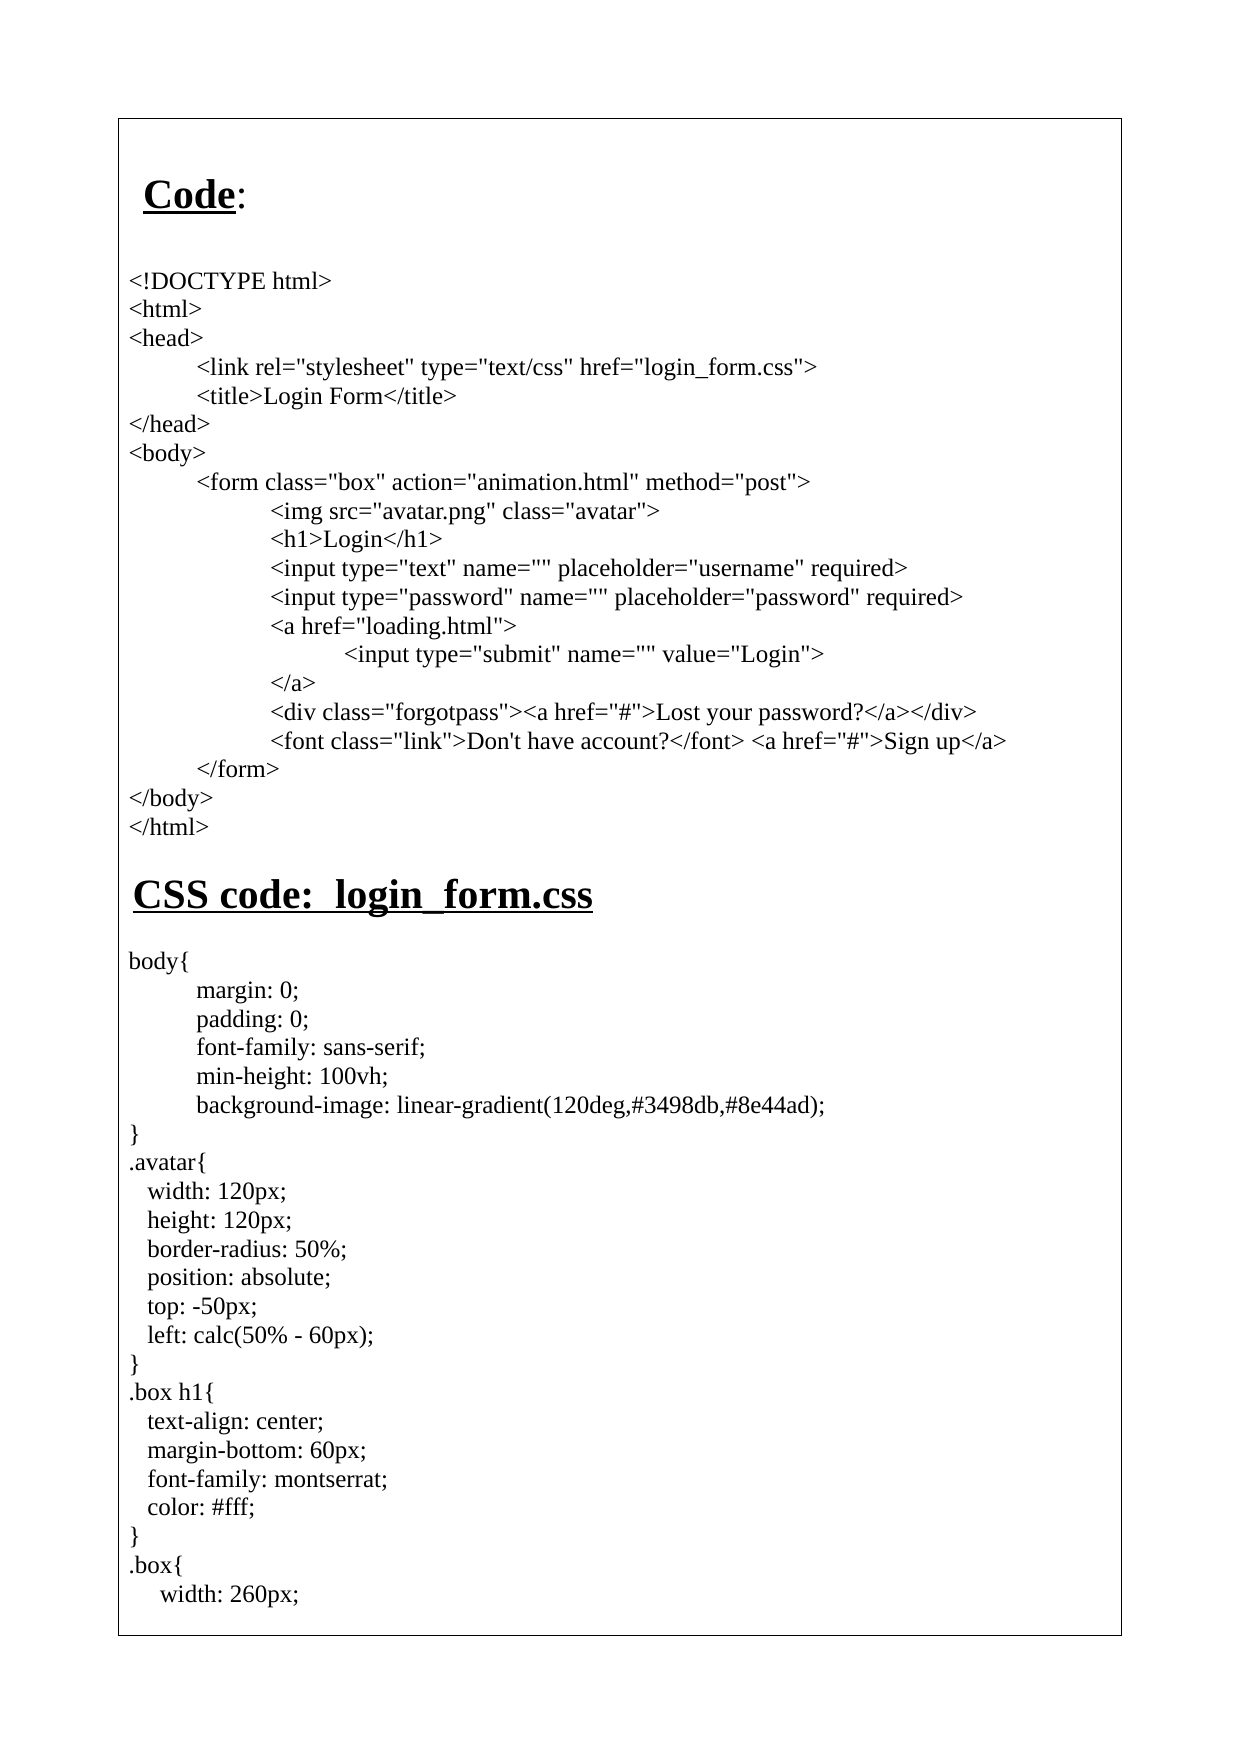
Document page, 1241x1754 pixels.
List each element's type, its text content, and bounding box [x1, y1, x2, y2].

text position: absolute; [122, 1262, 1118, 1291]
text </form> [122, 754, 1118, 783]
text margin: 0; [122, 975, 1118, 1004]
text <link rel="stylesheet" type="text/css" href="login_form.css"> [122, 352, 1118, 381]
text text-align: center; [122, 1406, 1118, 1435]
text width: 120px; [122, 1176, 1118, 1205]
text <a href="loading.html"> [122, 611, 1118, 639]
text } [122, 1349, 1118, 1377]
text <h1>Login</h1> [122, 524, 1118, 553]
text Code: [122, 170, 1118, 218]
text color: #fff; [122, 1492, 1118, 1521]
text height: 120px; [122, 1205, 1118, 1234]
text .avatar{ [122, 1147, 1118, 1176]
text </html> [122, 812, 1118, 841]
text min-height: 100vh; [122, 1061, 1118, 1090]
text CSS code: login_form.css [122, 869, 1118, 917]
text <div class="forgotpass"><a href="#">Lost your password?</a></div> [122, 697, 1118, 726]
text .box{ [122, 1550, 1118, 1579]
text <img src="avatar.png" class="avatar"> [122, 496, 1118, 524]
text <input type="password" name="" placeholder="password" required> [122, 582, 1118, 611]
text margin-bottom: 60px; [122, 1435, 1118, 1464]
text <head> [122, 323, 1118, 352]
text background-image: linear-gradient(120deg,#3498db,#8e44ad); [122, 1090, 1118, 1119]
text top: -50px; [122, 1291, 1118, 1320]
text } [122, 1521, 1118, 1550]
text .box h1{ [122, 1377, 1118, 1406]
text font-family: montserrat; [122, 1464, 1118, 1492]
text <font class="link">Don't have account?</font> <a href="#">Sign up</a> [122, 726, 1118, 754]
text <form class="box" action="animation.html" method="post"> [122, 467, 1118, 496]
text </body> [122, 783, 1118, 812]
text <!DOCTYPE html> [122, 266, 1118, 294]
text width: 260px; [122, 1579, 1118, 1607]
text body{ [122, 946, 1118, 975]
text <html> [122, 294, 1118, 323]
text <title>Login Form</title> [122, 381, 1118, 409]
text border-radius: 50%; [122, 1234, 1118, 1262]
text <body> [122, 438, 1118, 467]
text </a> [122, 668, 1118, 697]
text <input type="text" name="" placeholder="username" required> [122, 553, 1118, 582]
text left: calc(50% - 60px); [122, 1320, 1118, 1349]
text } [122, 1119, 1118, 1147]
text font-family: sans-serif; [122, 1032, 1118, 1061]
text <input type="submit" name="" value="Login"> [122, 639, 1118, 668]
text </head> [122, 409, 1118, 438]
text padding: 0; [122, 1004, 1118, 1032]
